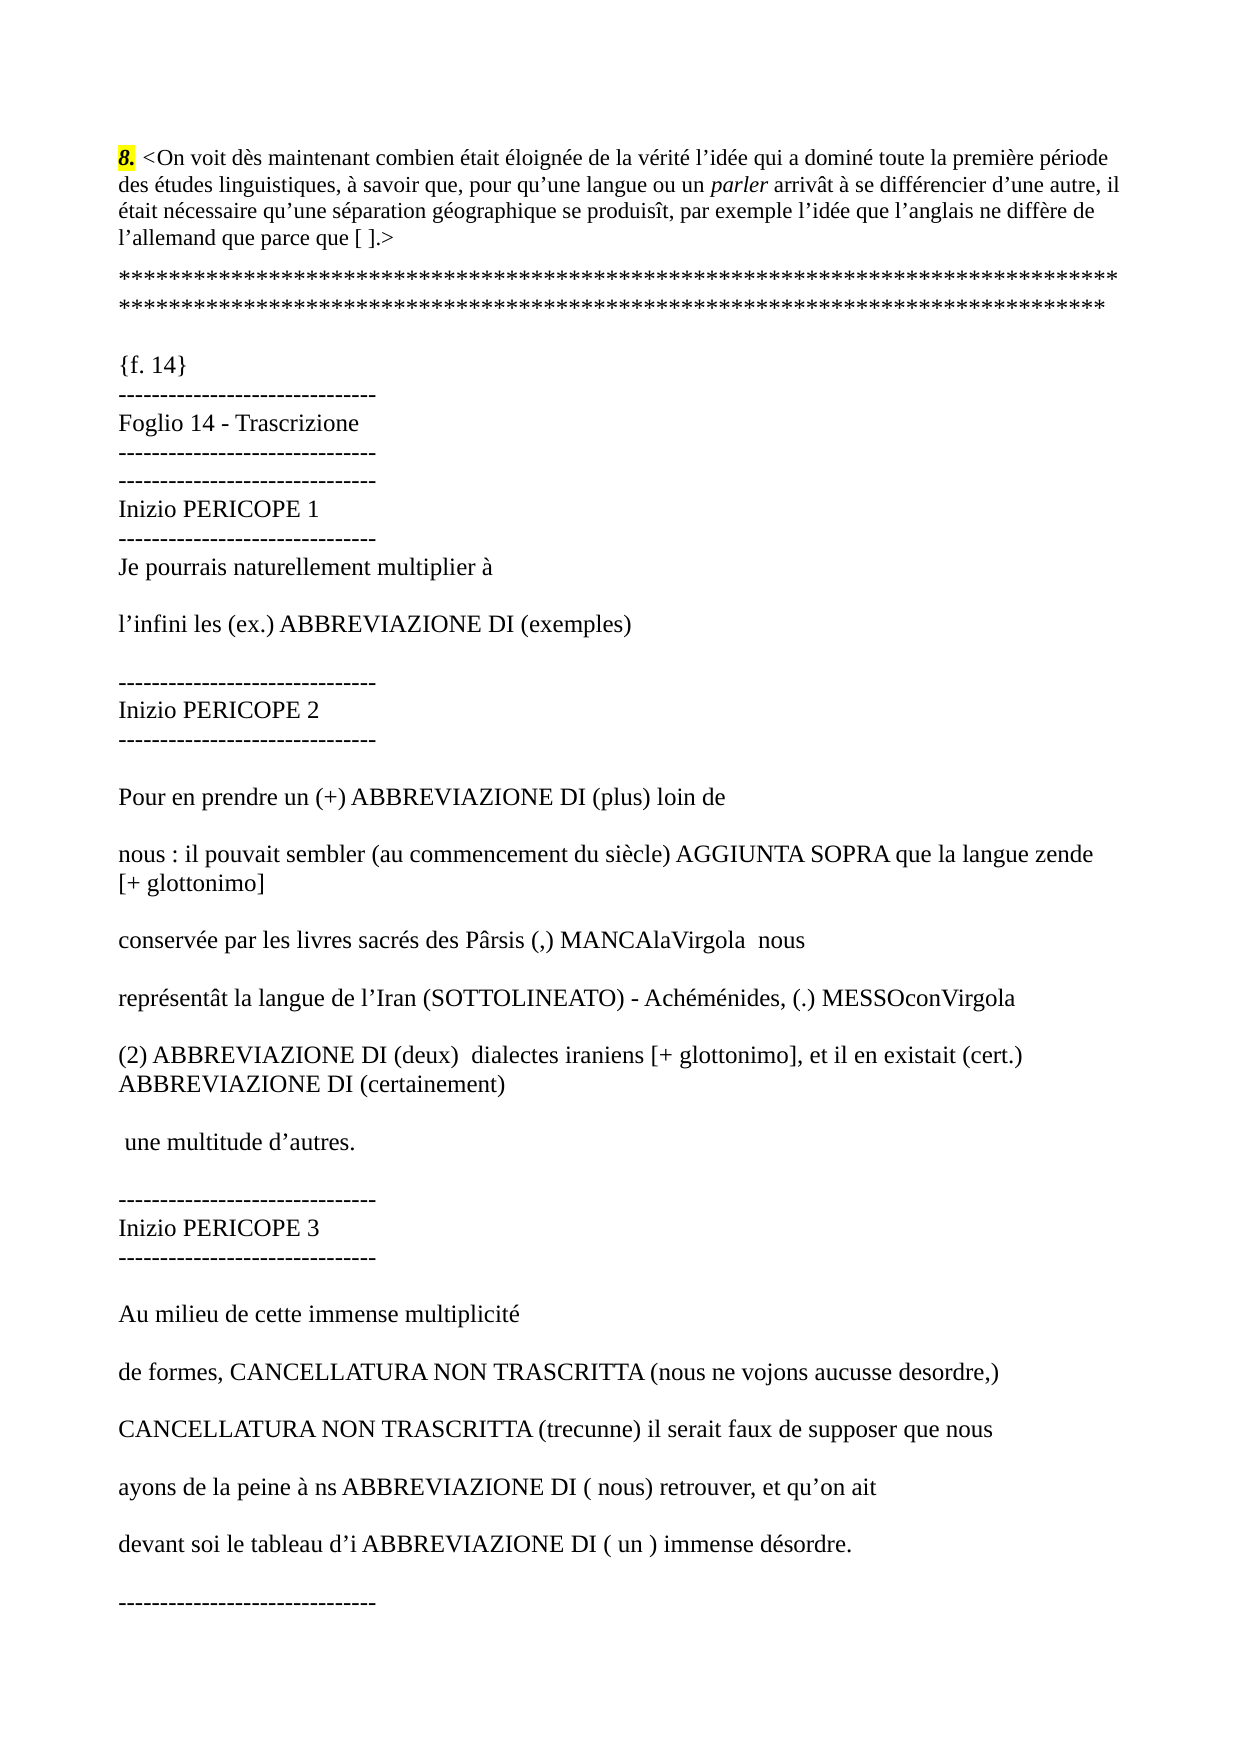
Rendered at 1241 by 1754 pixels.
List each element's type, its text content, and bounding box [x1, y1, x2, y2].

text ------------------------------- [118, 1242, 1122, 1271]
text ayons de la peine à ns ABBREVIAZIONE DI ( nous) retrouver, et qu’on ait [118, 1472, 1122, 1501]
text ------------------------------- [118, 437, 1122, 466]
text Pour en prendre un (+) ABBREVIAZIONE DI (plus) loin de [118, 782, 1122, 811]
text ------------------------------- [118, 667, 1122, 696]
text {f. 14} [118, 351, 1122, 379]
text devant soi le tableau d’i ABBREVIAZIONE DI ( un ) immense désordre. [118, 1529, 1122, 1558]
text ------------------------------- [118, 1184, 1122, 1213]
text Au milieu de cette immense multiplicité [118, 1299, 1122, 1328]
text Je pourrais naturellement multiplier à [118, 552, 1122, 581]
text ------------------------------- [118, 523, 1122, 552]
text une multitude d’autres. [118, 1127, 1122, 1156]
text nous : il pouvait sembler (au commencement du siècle) AGGIUNTA SOPRA que la langue zende [+ glottonimo] [118, 839, 1122, 897]
text Inizio PERICOPE 3 [118, 1213, 1122, 1242]
text représentât la langue de l’Iran (SOTTOLINEATO) - Achéménides, (.) MESSOconVirgola [118, 983, 1122, 1012]
text ------------------------------- [118, 466, 1122, 494]
text ------------------------------- [118, 1587, 1122, 1616]
text 8. <On voit dès maintenant combien était éloignée de la vérité l’idée qui a dominé toute la première période des études linguistiques, à savoir que, pour qu’une langue ou un parler arrivât à se différencier d’une autre, il était nécessaire qu’une séparation géographique se produisît, par exemple l’idée que l’anglais ne diffère de l’allemand que parce que [ ].> [118, 144, 1122, 250]
text *************************************************************************************************************************************************************** [118, 264, 1122, 322]
text Foglio 14 - Trascrizione [118, 408, 1122, 437]
text ------------------------------- [118, 379, 1122, 408]
text Inizio PERICOPE 1 [118, 494, 1122, 523]
text (2) ABBREVIAZIONE DI (deux) dialectes iraniens [+ glottonimo], et il en existait (cert.) ABBREVIAZIONE DI (certainement) [118, 1041, 1122, 1098]
text CANCELLATURA NON TRASCRITTA (trecunne) il serait faux de supposer que nous [118, 1414, 1122, 1443]
text Inizio PERICOPE 2 [118, 696, 1122, 724]
text conservée par les livres sacrés des Pârsis (,) MANCAlaVirgola nous [118, 926, 1122, 954]
text ------------------------------- [118, 724, 1122, 753]
text l’infini les (ex.) ABBREVIAZIONE DI (exemples) [118, 609, 1122, 638]
text de formes, CANCELLATURA NON TRASCRITTA (nous ne vojons aucusse desordre,) [118, 1357, 1122, 1386]
